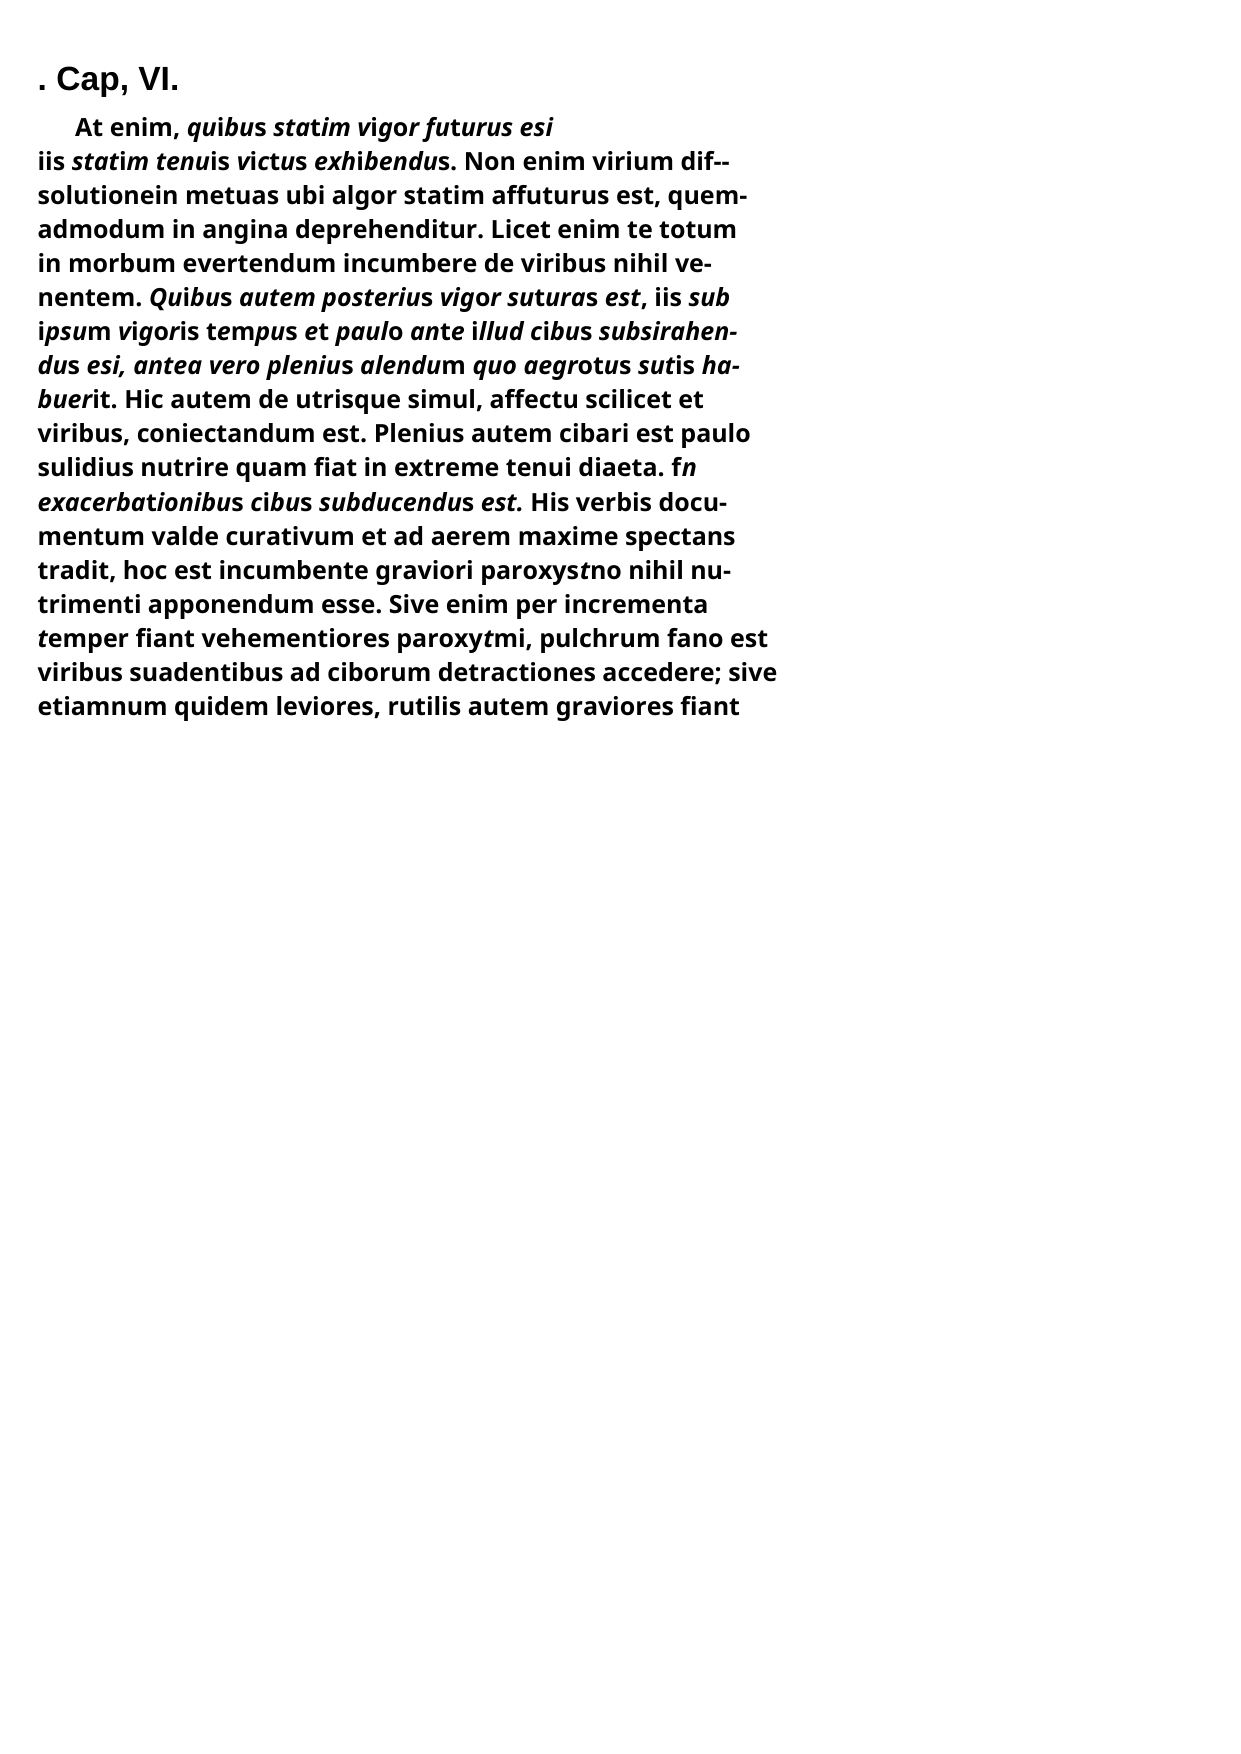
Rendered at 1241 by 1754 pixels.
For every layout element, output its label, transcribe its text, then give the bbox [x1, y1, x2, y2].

text At enim, quibus statim vigor futurus esi iis statim tenuis victus exhibendus. Non enim virium dif-- solutionein metuas ubi algor statim affuturus est, quem- admodum in angina deprehenditur. Licet enim te totum in morbum evertendum incumbere de viribus nihil ve- nentem. Quibus autem posterius vigor suturas est, iis sub ipsum vigoris tempus et paulo ante illud cibus subsirahen- dus esi, antea vero plenius alendum quo aegrotus sutis ha- buerit. Hic autem de utrisque simul, affectu scilicet et viribus, coniectandum est. Plenius autem cibari est paulo sulidius nutrire quam fiat in extreme tenui diaeta. fn exacerbationibus cibus subducendus est. His verbis docu- mentum valde curativum et ad aerem maxime spectans tradit, hoc est incumbente graviori paroxystno nihil nu- trimenti apponendum esse. Sive enim per incrementa temper fiant vehementiores paroxytmi, pulchrum fano est viribus suadentibus ad ciborum detractiones accedere; sive etiamnum quidem leviores, rutilis autem graviores fiant [37, 109, 1203, 723]
subtitle . Cap, VI. [37, 58, 1203, 97]
